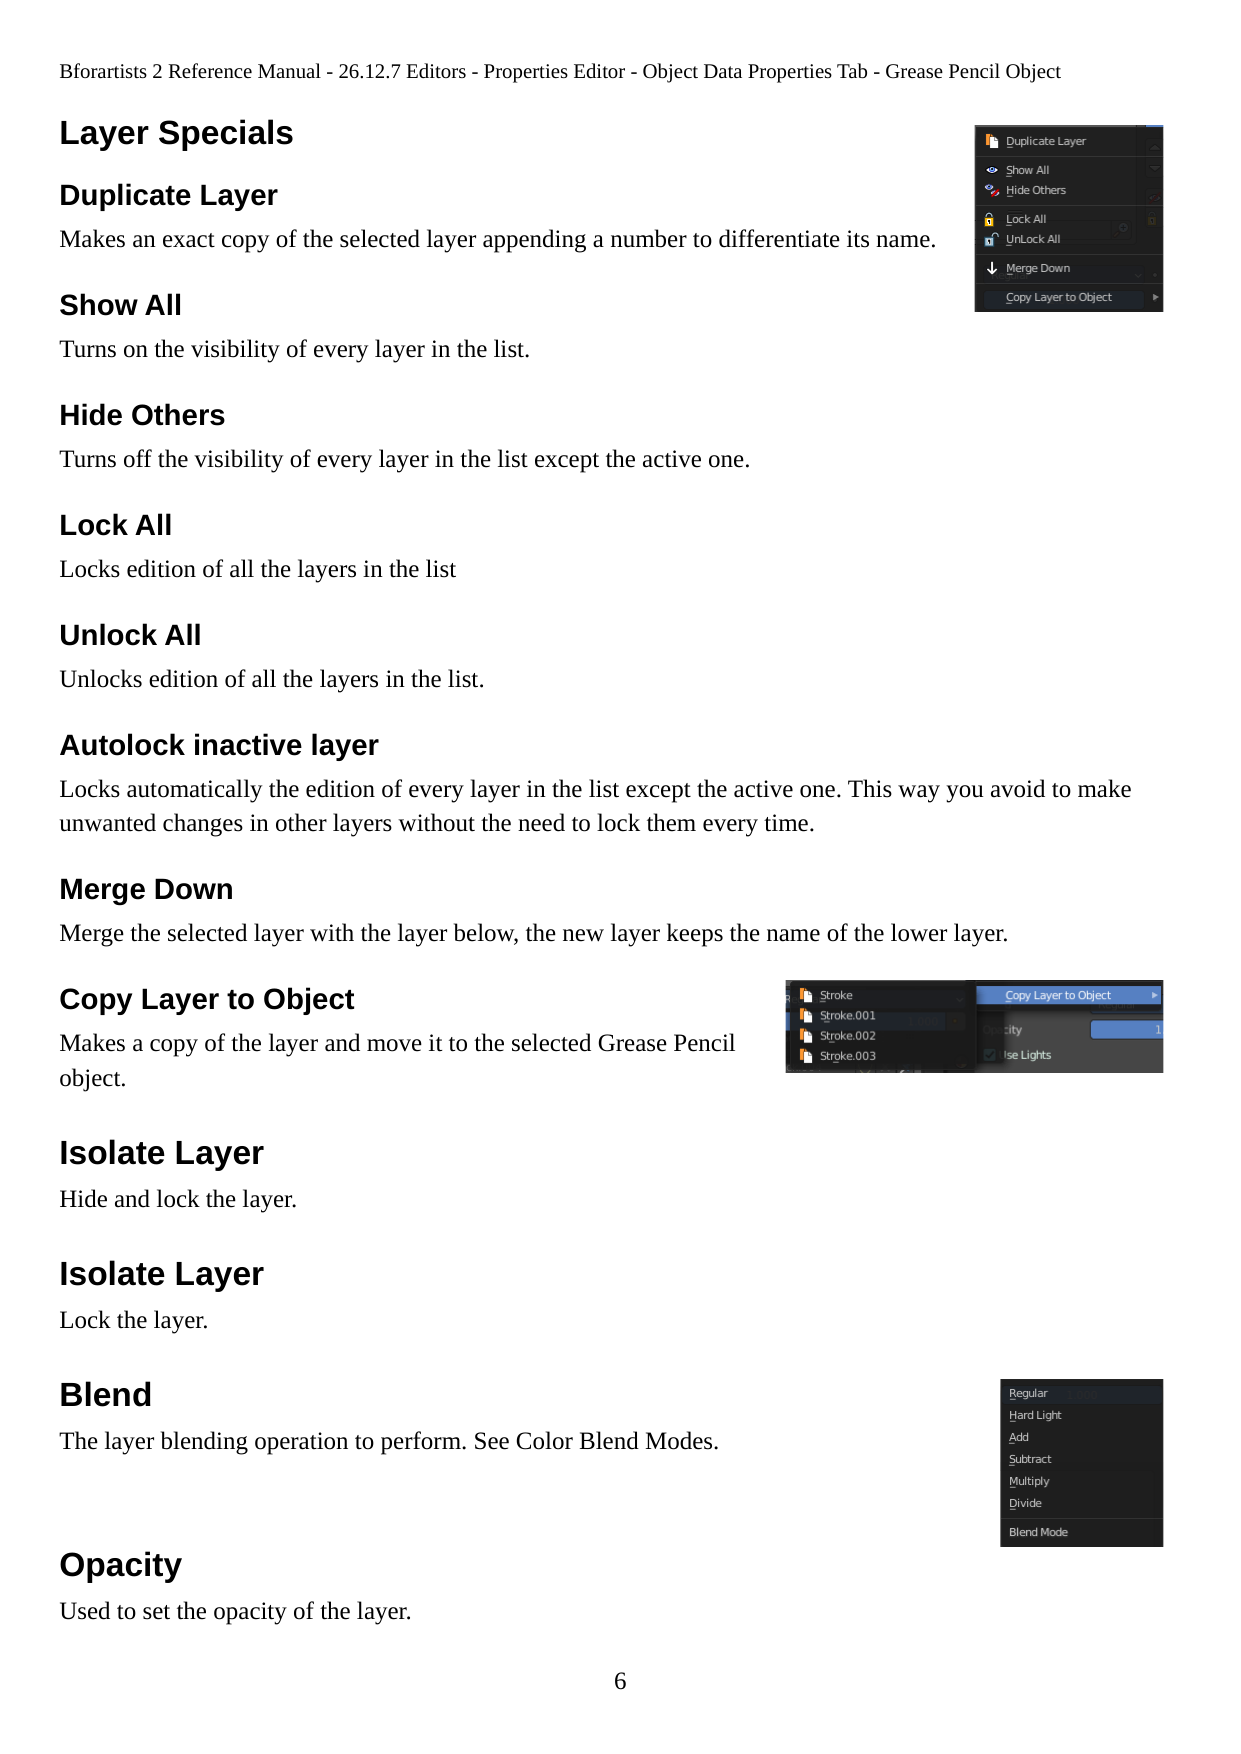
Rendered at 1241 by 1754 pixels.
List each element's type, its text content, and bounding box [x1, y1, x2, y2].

text Used to set the opacity of the layer. [59, 1596, 1181, 1625]
subtitle Isolate Layer [59, 1133, 1181, 1171]
subtitle [1164, 982, 1181, 1016]
text Unlocks edition of all the layers in the list. [59, 664, 1181, 693]
subtitle Layer Specials [59, 113, 1181, 151]
text Hide and lock the layer. [59, 1184, 1181, 1213]
text Merge the selected layer with the layer below, the new layer keeps the name of the lower layer. [59, 918, 1181, 947]
text Locks edition of all the layers in the list [59, 554, 1181, 583]
subtitle Lock All [59, 508, 1181, 542]
picture [785, 980, 1164, 1073]
text Turns off the visibility of every layer in the list except the active one. [59, 444, 1181, 473]
subtitle Blend [59, 1375, 1181, 1413]
subtitle Copy Layer to Object [59, 982, 785, 1016]
subtitle Isolate Layer [59, 1254, 1181, 1292]
subtitle Opacity [59, 1545, 1181, 1583]
subtitle [1164, 178, 1181, 212]
subtitle Show All [59, 288, 1181, 322]
text Makes an exact copy of the selected layer appending a number to differentiate its name. [59, 224, 974, 253]
subtitle Autolock inactive layer [59, 728, 1181, 762]
text Locks automatically the edition of every layer in the list except the active one. This way you avoid to make unwanted changes in other layers without the need to lock them every time. [59, 774, 1181, 837]
text Makes a copy of the layer and move it to the selected Grease Pencil object. [59, 1028, 1181, 1092]
text Turns on the visibility of every layer in the list. [59, 334, 1181, 363]
picture [1000, 1379, 1164, 1547]
subtitle Merge Down [59, 872, 1181, 906]
subtitle Duplicate Layer [59, 178, 974, 212]
subtitle Hide Others [59, 398, 1181, 432]
text The layer blending operation to perform. See Color Blend Modes. [59, 1426, 1000, 1455]
text Lock the layer. [59, 1305, 1181, 1334]
picture [974, 125, 1164, 312]
subtitle Unlock All [59, 618, 1181, 652]
